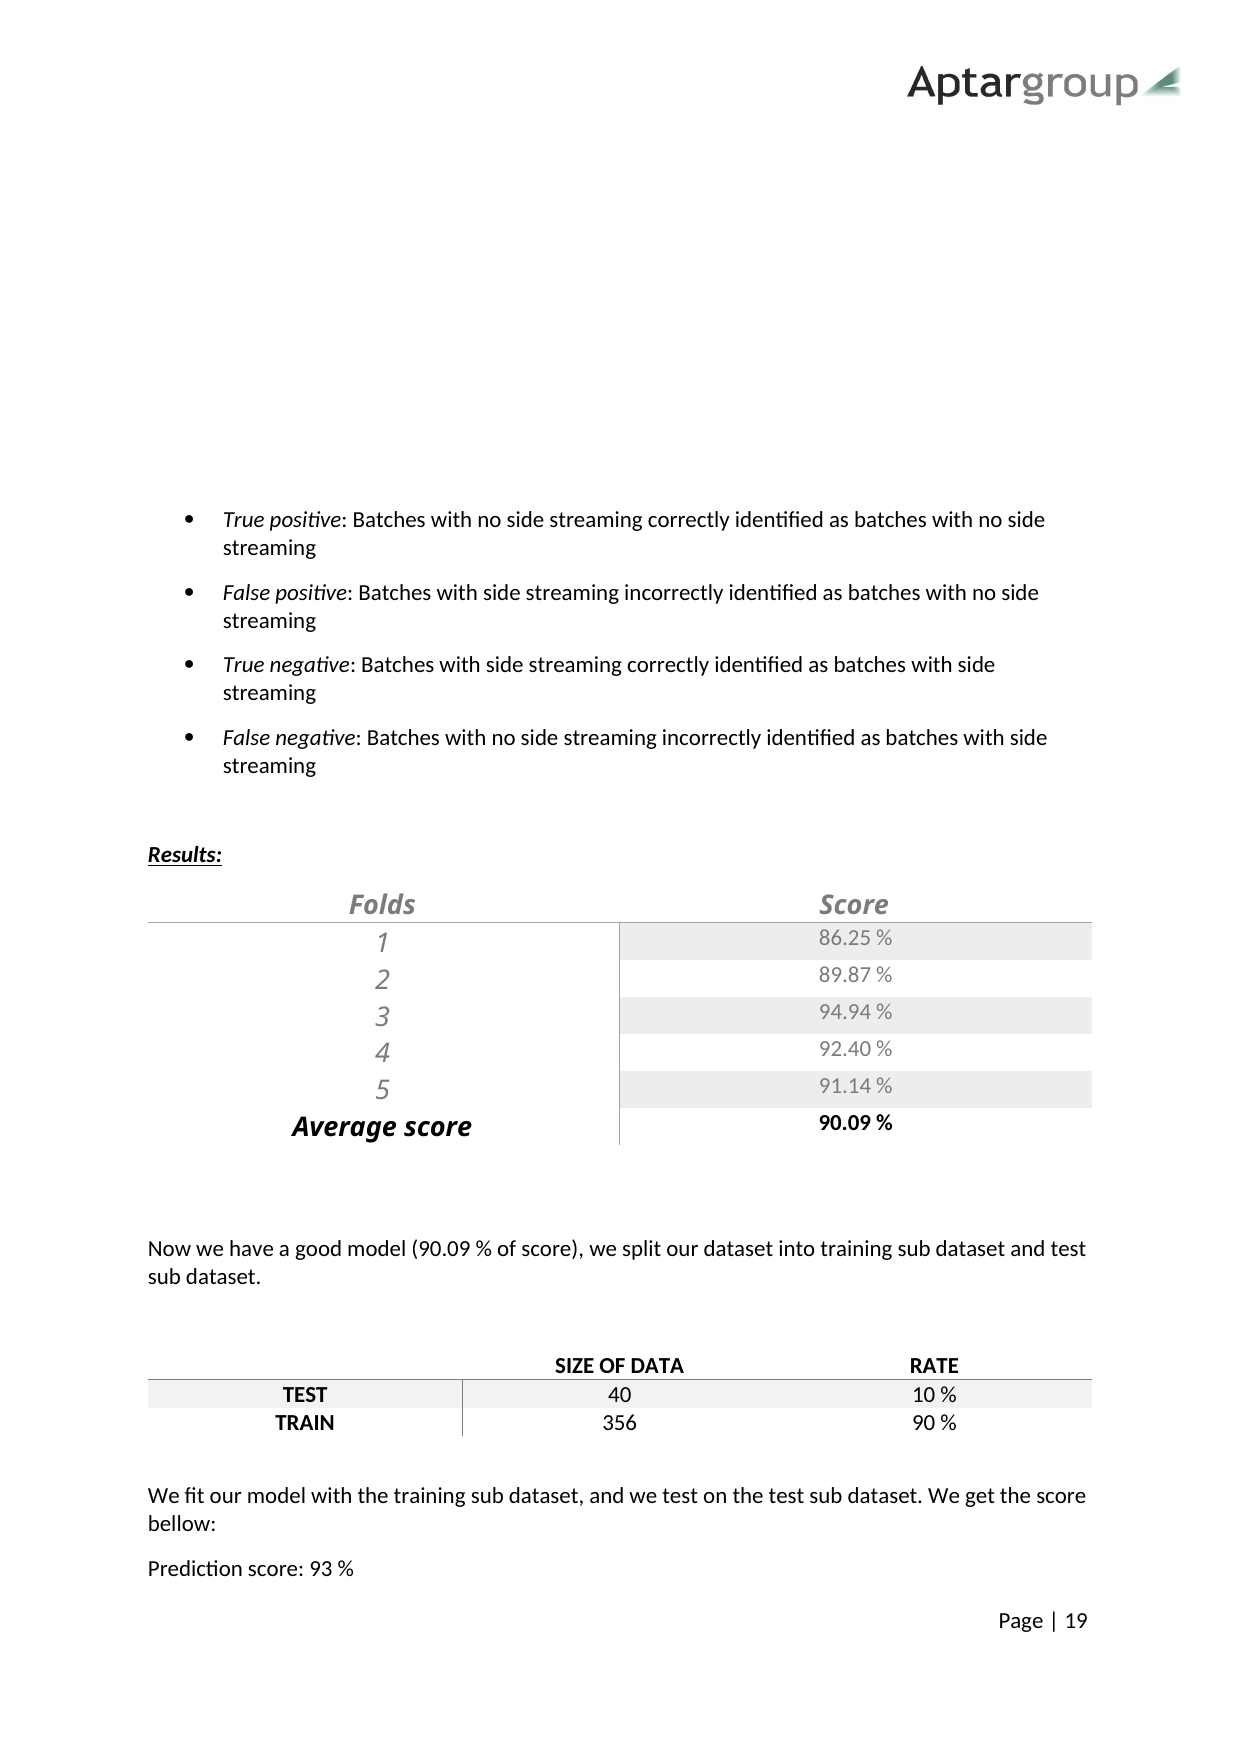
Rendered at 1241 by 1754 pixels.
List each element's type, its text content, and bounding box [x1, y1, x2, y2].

list False negative: Batches with no side streaming incorrectly identified as batches with side streaming [185, 723, 1093, 779]
text Prediction score: 93 % [148, 1554, 1093, 1582]
table_header [148, 1351, 462, 1379]
list True positive: Batches with no side streaming correctly identified as batches with no side streaming [185, 505, 1093, 561]
text Results: [148, 841, 1093, 869]
table_header Folds [148, 885, 619, 922]
table_cell 89.87 % [620, 960, 1092, 997]
table_cell 5 [148, 1071, 619, 1108]
table_cell 92.40 % [620, 1034, 1092, 1071]
table_cell 40 [463, 1380, 777, 1408]
text Now we have a good model (90.09 % of score), we split our dataset into training sub dataset and test sub dataset. [148, 1234, 1093, 1290]
table_cell 90.09 % [620, 1108, 1092, 1144]
table_cell 2 [148, 960, 619, 997]
list False positive: Batches with side streaming incorrectly identified as batches with no side streaming [185, 578, 1093, 634]
table_cell 91.14 % [620, 1071, 1092, 1108]
table_cell 86.25 % [620, 923, 1092, 960]
table_cell 4 [148, 1034, 619, 1071]
table_cell 1 [148, 923, 619, 960]
table_cell train [148, 1408, 462, 1436]
text We fit our model with the training sub dataset, and we test on the test sub dataset. We get the score bellow: [148, 1481, 1093, 1537]
table_header size of data [462, 1351, 777, 1379]
table_cell test [148, 1380, 462, 1408]
list True negative: Batches with side streaming correctly identified as batches with side streaming [185, 651, 1093, 707]
table_cell 10 % [777, 1380, 1092, 1408]
table_cell 3 [148, 997, 619, 1034]
table_cell 356 [463, 1408, 777, 1436]
table_cell 90 % [777, 1408, 1092, 1436]
table_cell Average score [148, 1108, 619, 1144]
table_header Score [620, 885, 1092, 922]
table_header rate [777, 1351, 1092, 1379]
table_cell 94.94 % [620, 997, 1092, 1034]
